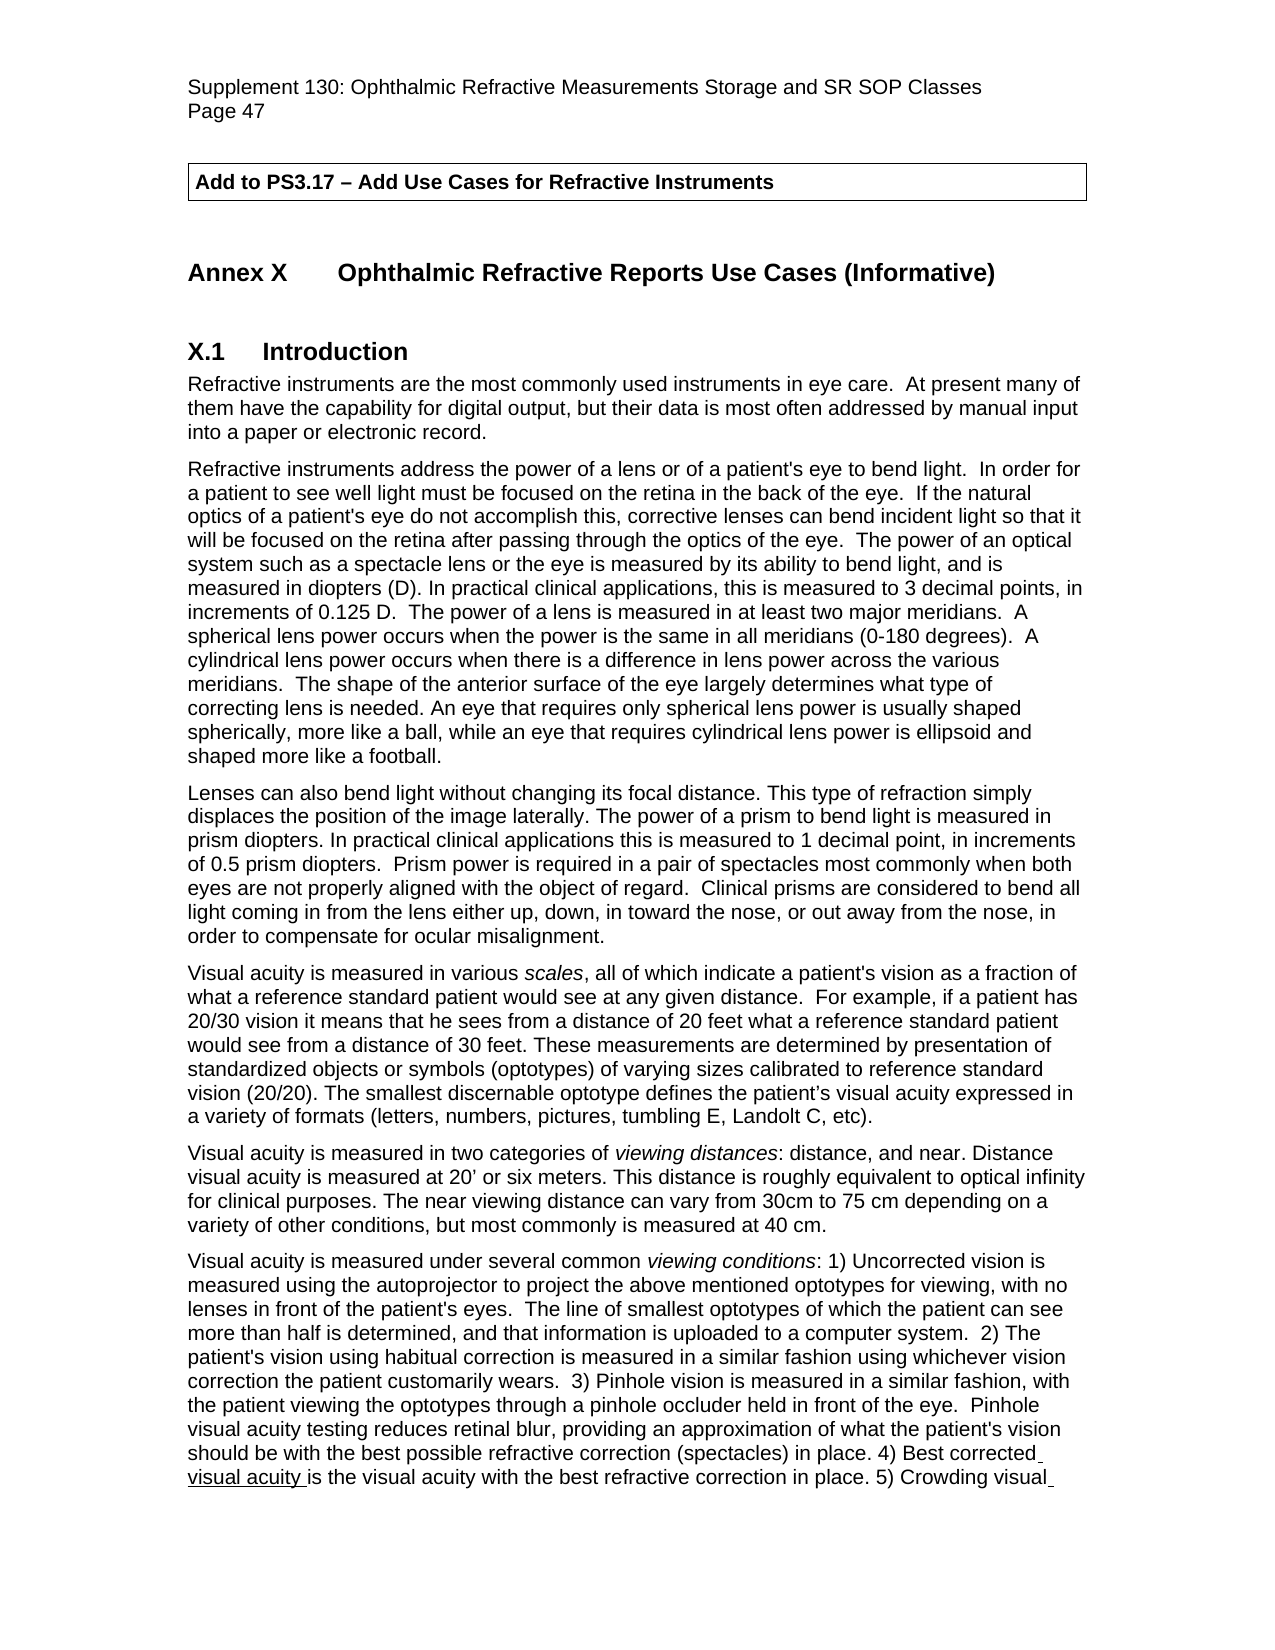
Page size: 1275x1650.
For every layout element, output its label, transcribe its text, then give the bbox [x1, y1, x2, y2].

text Add to PS3.17 – Add Use Cases for Refractive Instruments [189, 164, 1086, 200]
subtitle X.1 Introduction [187, 337, 1087, 366]
subtitle Annex X Ophthalmic Refractive Reports Use Cases (Informative) [187, 258, 1087, 287]
text Refractive instruments are the most commonly used instruments in eye care. At present many of them have the capability for digital output, but their data is most often addressed by manual input into a paper or electronic record. [187, 372, 1087, 444]
text Visual acuity is measured under several common viewing conditions: 1) Uncorrected vision is measured using the autoprojector to project the above mentioned optotypes for viewing, with no lenses in front of the patient's eyes. The line of smallest optotypes of which the patient can see more than half is determined, and that information is uploaded to a computer system. 2) The patient's vision using habitual correction is measured in a similar fashion using whichever vision correction the patient customarily wears. 3) Pinhole vision is measured in a similar fashion, with the patient viewing the optotypes through a pinhole occluder held in front of the eye. Pinhole visual acuity testing reduces retinal blur, providing an approximation of what the patient's vision should be with the best possible refractive correction (spectacles) in place. 4) Best corrected visual acuity is the visual acuity with the best refractive correction in place. 5) Crowding visual [187, 1249, 1087, 1489]
text Visual acuity is measured in various scales, all of which indicate a patient's vision as a fraction of what a reference standard patient would see at any given distance. For example, if a patient has 20/30 vision it means that he sees from a distance of 20 feet what a reference standard patient would see from a distance of 30 feet. These measurements are determined by presentation of standardized objects or symbols (optotypes) of varying sizes calibrated to reference standard vision (20/20). The smallest discernable optotype defines the patient’s visual acuity expressed in a variety of formats (letters, numbers, pictures, tumbling E, Landolt C, etc). [187, 961, 1087, 1128]
text Refractive instruments address the power of a lens or of a patient's eye to bend light. In order for a patient to see well light must be focused on the retina in the back of the eye. If the natural optics of a patient's eye do not accomplish this, corrective lenses can bend incident light so that it will be focused on the retina after passing through the optics of the eye. The power of an optical system such as a spectacle lens or the eye is measured by its ability to bend light, and is measured in diopters (D). In practical clinical applications, this is measured to 3 decimal points, in increments of 0.125 D. The power of a lens is measured in at least two major meridians. A spherical lens power occurs when the power is the same in all meridians (0-180 degrees). A cylindrical lens power occurs when there is a difference in lens power across the various meridians. The shape of the anterior surface of the eye largely determines what type of correcting lens is needed. An eye that requires only spherical lens power is usually shaped spherically, more like a ball, while an eye that requires cylindrical lens power is ellipsoid and shaped more like a football. [187, 456, 1087, 768]
text Lenses can also bend light without changing its focal distance. This type of refraction simply displaces the position of the image laterally. The power of a prism to bend light is measured in prism diopters. In practical clinical applications this is measured to 1 decimal point, in increments of 0.5 prism diopters. Prism power is required in a pair of spectacles most commonly when both eyes are not properly aligned with the object of regard. Clinical prisms are considered to bend all light coming in from the lens either up, down, in toward the nose, or out away from the nose, in order to compensate for ocular misalignment. [187, 780, 1087, 948]
text Visual acuity is measured in two categories of viewing distances: distance, and near. Distance visual acuity is measured at 20’ or six meters. This distance is roughly equivalent to optical infinity for clinical purposes. The near viewing distance can vary from 30cm to 75 cm depending on a variety of other conditions, but most commonly is measured at 40 cm. [187, 1141, 1087, 1237]
